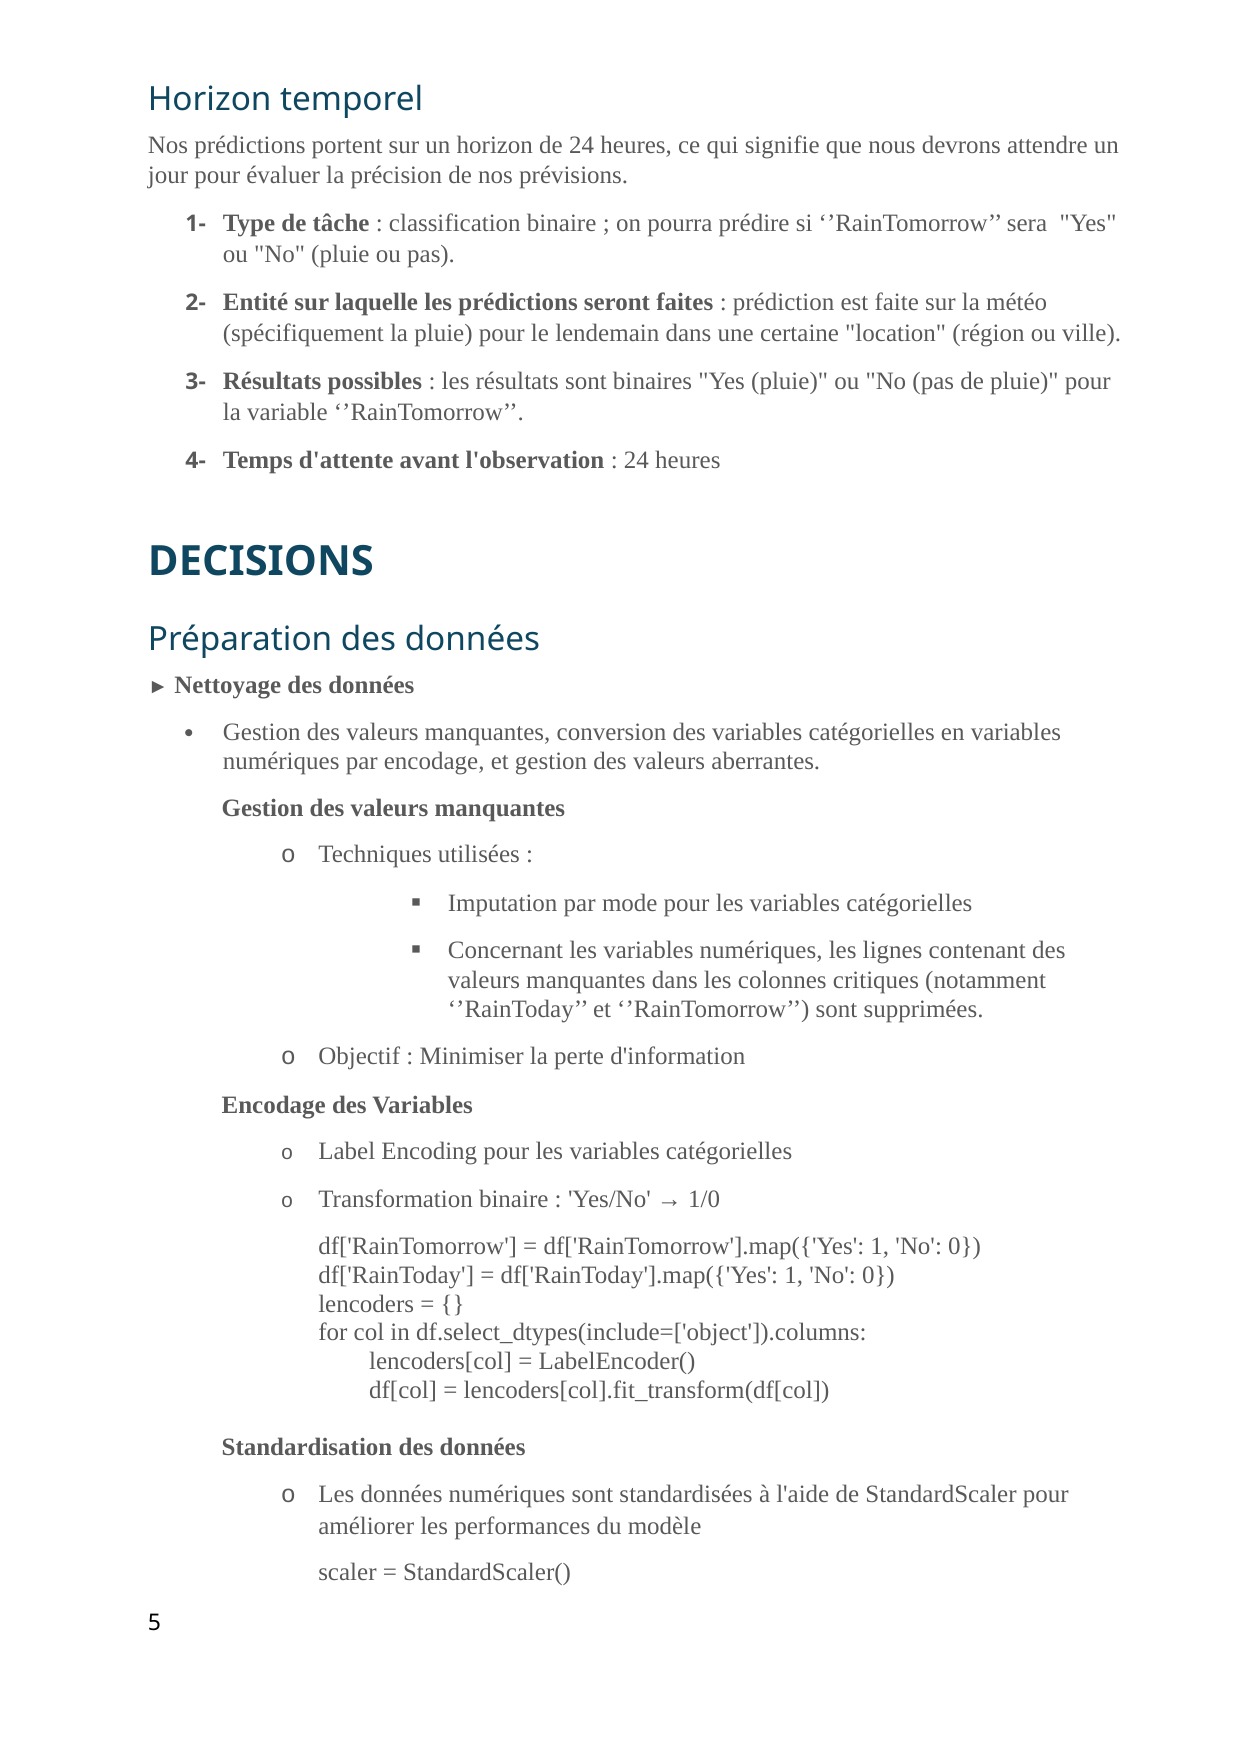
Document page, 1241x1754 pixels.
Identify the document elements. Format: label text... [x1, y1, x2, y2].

list Résultats possibles : les résultats sont binaires "Yes (pluie)" ou "No (pas de pluie)" pour la variable ‘’RainTomorrow’’. [185, 365, 1122, 426]
text Gestion des valeurs manquantes [148, 793, 1122, 822]
text lencoders = {} [244, 1289, 1122, 1317]
list Entité sur laquelle les prédictions seront faites : prédiction est faite sur la météo (spécifiquement la pluie) pour le lendemain dans une certaine "location" (région ou ville). [185, 286, 1122, 347]
subtitle Horizon temporel [148, 75, 1122, 120]
text for col in df.select_dtypes(include=['object']).columns: [244, 1317, 1122, 1346]
subtitle DECISIONS [148, 531, 1122, 587]
list Les données numériques sont standardisées à l'aide de StandardScaler pour améliorer les performances du modèle [281, 1479, 1122, 1540]
list Concernant les variables numériques, les lignes contenant des valeurs manquantes dans les colonnes critiques (notamment ‘’RainToday’’ et ‘’RainTomorrow’’) sont supprimées. [410, 935, 1122, 1023]
text Standardisation des données [148, 1432, 1122, 1461]
list Transformation binaire : 'Yes/No' → 1/0 [281, 1184, 1122, 1213]
list Imputation par mode pour les variables catégorielles [410, 888, 1122, 917]
text df['RainTomorrow'] = df['RainTomorrow'].map({'Yes': 1, 'No': 0}) [244, 1231, 1122, 1260]
subtitle Préparation des données [148, 614, 1122, 660]
text df['RainToday'] = df['RainToday'].map({'Yes': 1, 'No': 0}) [244, 1260, 1122, 1289]
list Gestion des valeurs manquantes, conversion des variables catégorielles en variables numériques par encodage, et gestion des valeurs aberrantes. [185, 717, 1122, 775]
text df[col] = lencoders[col].fit_transform(df[col]) [148, 1375, 1122, 1404]
text scaler = StandardScaler() [244, 1557, 1122, 1586]
list Temps d'attente avant l'observation : 24 heures [185, 444, 1122, 475]
list Techniques utilisées : [281, 839, 1122, 870]
list Objectif : Minimiser la perte d'information [281, 1041, 1122, 1072]
list Type de tâche : classification binaire ; on pourra prédire si ‘’RainTomorrow’’ sera "Yes" ou "No" (pluie ou pas). [185, 207, 1122, 268]
list Label Encoding pour les variables catégorielles [281, 1136, 1122, 1166]
text lencoders[col] = LabelEncoder() [148, 1346, 1122, 1375]
text ► Nettoyage des données [148, 670, 1122, 699]
text Encodage des Variables [148, 1090, 1122, 1118]
text Nos prédictions portent sur un horizon de 24 heures, ce qui signifie que nous devrons attendre un jour pour évaluer la précision de nos prévisions. [148, 131, 1122, 189]
